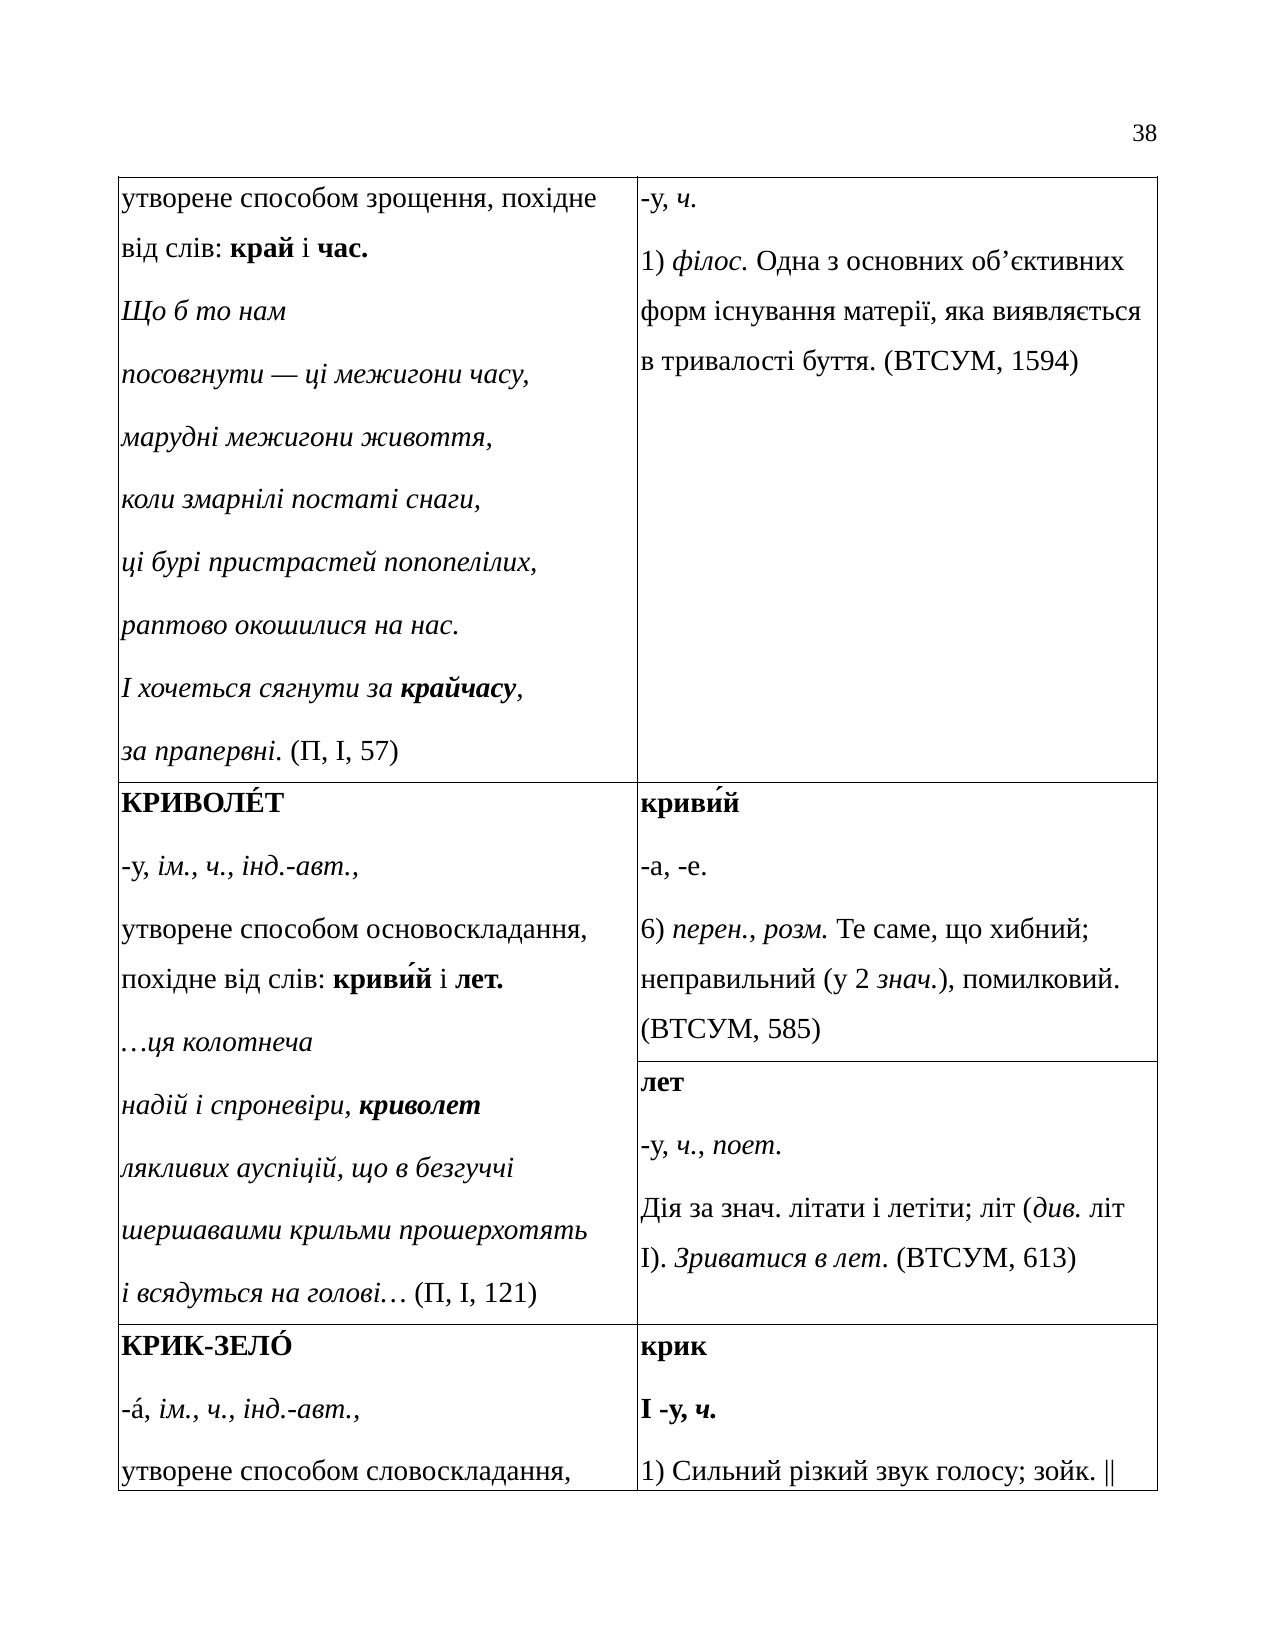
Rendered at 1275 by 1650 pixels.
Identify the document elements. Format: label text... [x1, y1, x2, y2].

table_cell криви́й -а, -е. 6) перен., розм. Те саме, що хибний; неправильний (у 2 знач.), помилковий. (ВТСУМ, 585) [638, 783, 1157, 1061]
table_cell крик I -у, ч. 1) Сильний різкий звук голосу; зойк. || [638, 1325, 1157, 1490]
table_cell КРИВОЛÉТ -у, ім., ч., інд.-авт., утворене способом основоскладання, похідне від слів: криви́й і лет. …ця колотнеча надій і спроневіри, криволет лякливих ауспіцій, що в безгуччі шершаваими крильми прошерхотять і всядуться на голові… (П, І, 121) [119, 783, 637, 1324]
table_cell лет -у, ч., поет. Дія за знач. літати і летіти; літ (див. літ I). Зриватися в лет. (ВТСУМ, 613) [638, 1062, 1157, 1324]
table_cell утворене способом зрощення, похідне від слів: край і час. Що б то нам посовгнути — ці межигони часу, марудні межигони живоття, коли змарнілі постаті снаги, ці бурі пристрастей попопелілих, раптово окошилися на нас. І хочеться сягнути за крайчасу, за прапервні. (П, І, 57) [119, 178, 637, 782]
table_cell -у, ч. 1) філос. Одна з основних об’єктивних форм існування матерії, яка виявляється в тривалості буття. (ВТСУМ, 1594) [638, 178, 1157, 782]
table_cell КРИК-ЗЕЛÓ -á, ім., ч., інд.-авт., утворене способом словоскладання, [119, 1325, 637, 1490]
